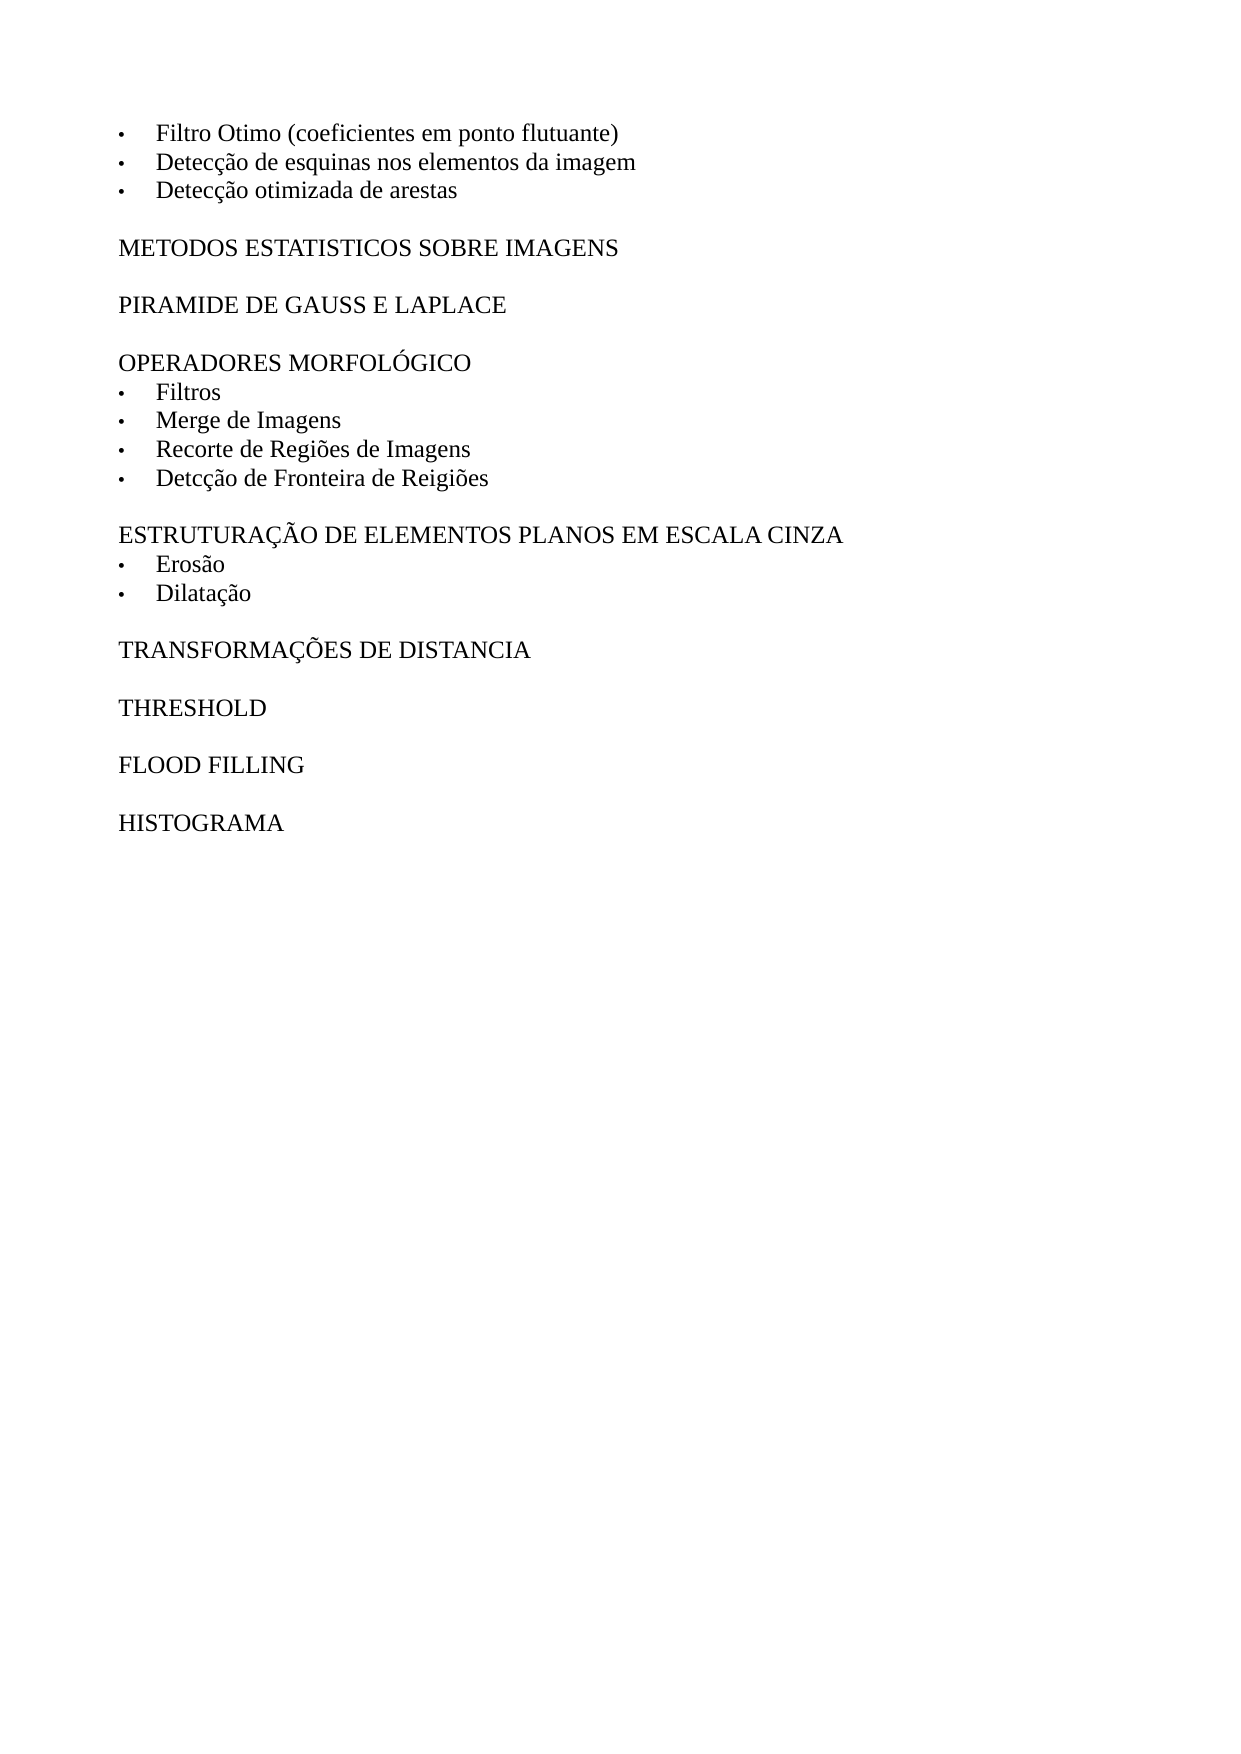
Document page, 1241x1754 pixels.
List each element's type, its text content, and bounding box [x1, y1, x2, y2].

list Erosão [118, 549, 1122, 578]
list Filtro Otimo (coeficientes em ponto flutuante) [118, 118, 1122, 147]
list Dilatação [118, 578, 1122, 607]
text TRANSFORMAÇÕES DE DISTANCIA [118, 636, 1122, 664]
text HISTOGRAMA [118, 808, 1122, 837]
text PIRAMIDE DE GAUSS E LAPLACE [118, 291, 1122, 319]
list Recorte de Regiões de Imagens [118, 434, 1122, 463]
list Detcção de Fronteira de Reigiões [118, 463, 1122, 492]
list Detecção de esquinas nos elementos da imagem [118, 147, 1122, 176]
text OPERADORES MORFOLÓGICO [118, 348, 1122, 377]
text THRESHOLD [118, 693, 1122, 722]
text METODOS ESTATISTICOS SOBRE IMAGENS [118, 233, 1122, 262]
list Detecção otimizada de arestas [118, 176, 1122, 204]
text ESTRUTURAÇÃO DE ELEMENTOS PLANOS EM ESCALA CINZA [118, 521, 1122, 549]
list Filtros [118, 377, 1122, 406]
text FLOOD FILLING [118, 751, 1122, 779]
list Merge de Imagens [118, 406, 1122, 434]
